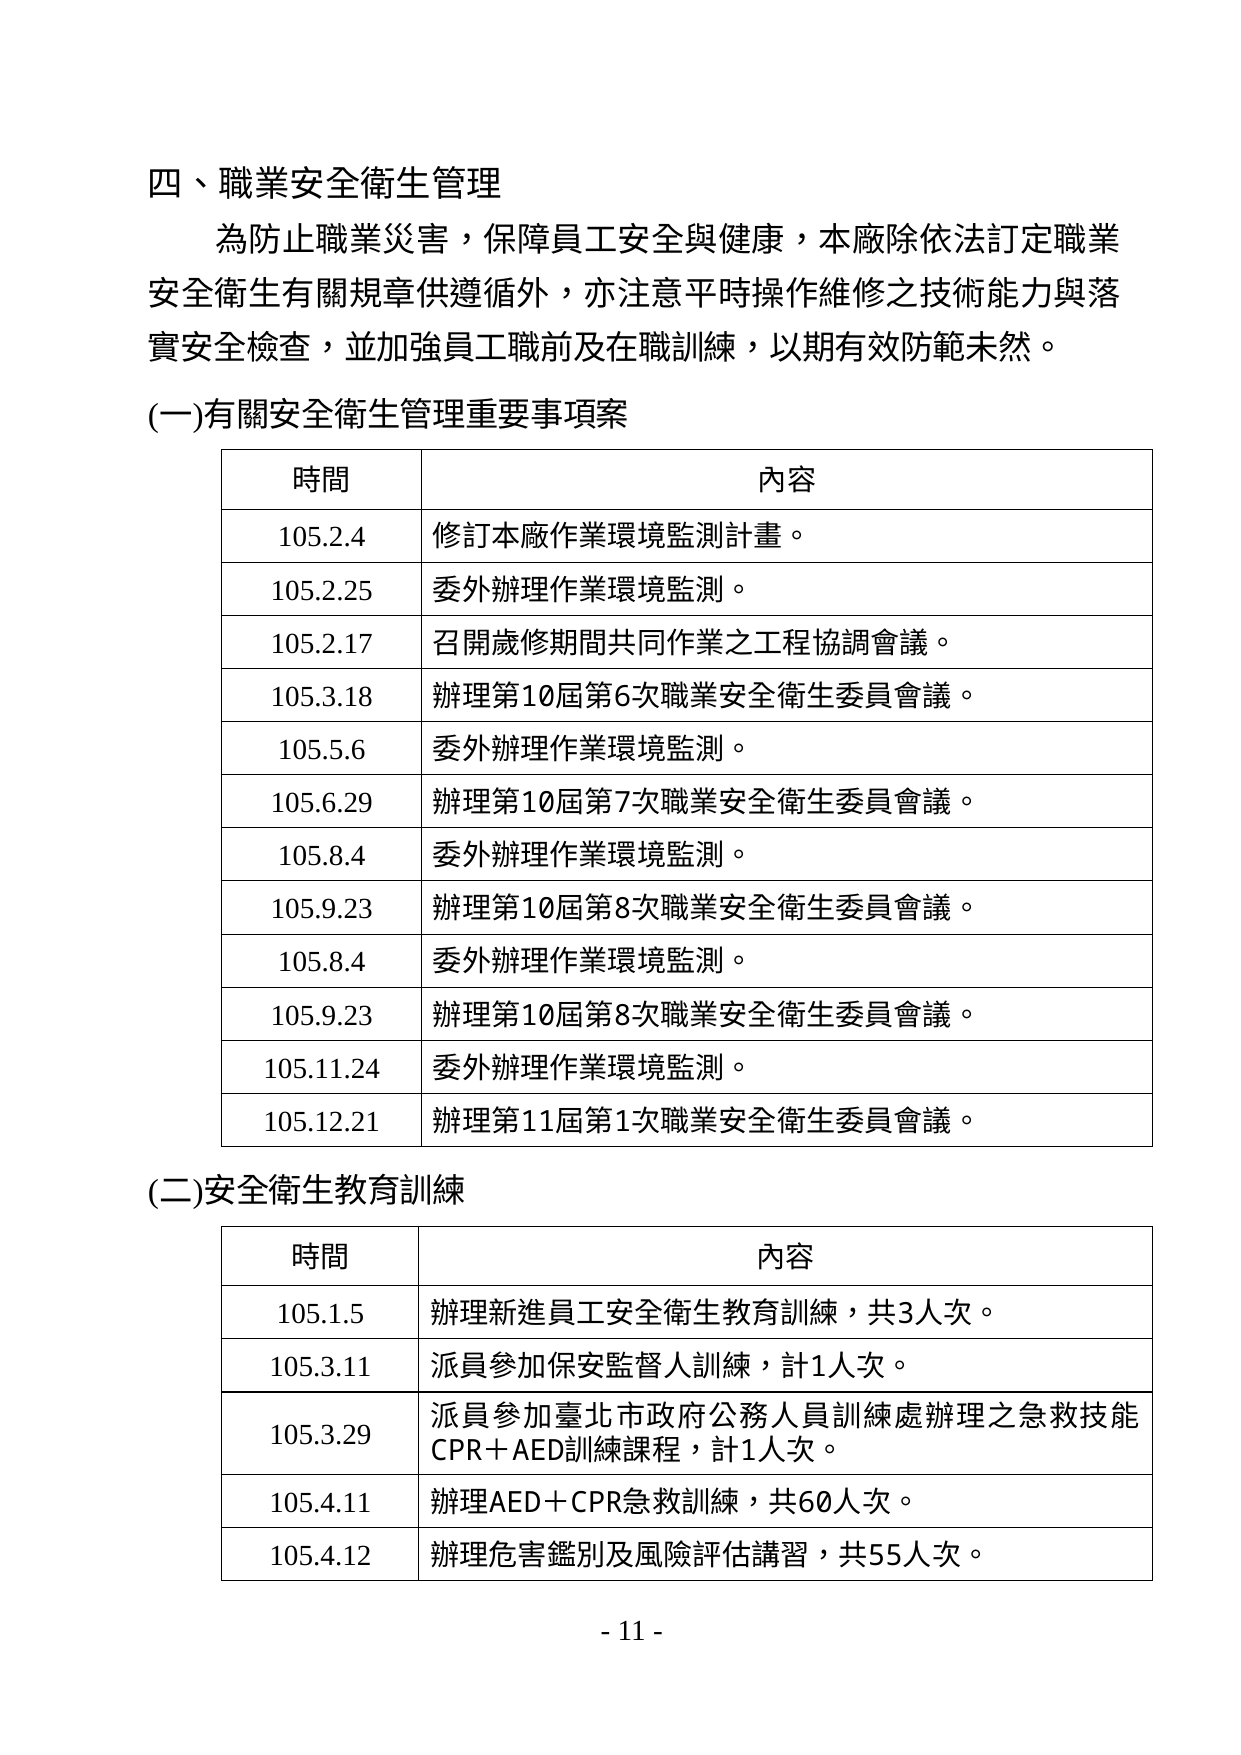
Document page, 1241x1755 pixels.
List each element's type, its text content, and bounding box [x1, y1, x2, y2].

table_cell 辦理第10屆第8次職業安全衛生委員會議。 [422, 881, 1152, 933]
table_cell 105.4.11 [222, 1475, 418, 1527]
table_header 時間 [222, 1227, 418, 1285]
table_cell 105.2.25 [222, 563, 421, 615]
table_cell 105.4.12 [222, 1528, 418, 1580]
table_cell 105.2.17 [222, 616, 421, 668]
table_cell 召開歲修期間共同作業之工程協調會議。 [422, 616, 1152, 668]
table_cell 委外辦理作業環境監測。 [422, 935, 1152, 987]
table_cell 105.1.5 [222, 1286, 418, 1338]
table_cell 委外辦理作業環境監測。 [422, 722, 1152, 774]
table_cell 辦理新進員工安全衛生教育訓練，共3人次。 [419, 1286, 1152, 1338]
table_cell 辦理第11屆第1次職業安全衛生委員會議。 [422, 1094, 1152, 1146]
text (二)安全衛生教育訓練 [148, 1159, 1122, 1214]
table_cell 辦理第10屆第7次職業安全衛生委員會議。 [422, 775, 1152, 827]
table_cell 派員參加保安監督人訓練，計1人次。 [419, 1339, 1152, 1391]
table_cell 105.3.18 [222, 669, 421, 721]
table_cell 105.3.11 [222, 1339, 418, 1391]
text 四、職業安全衛生管理 [148, 149, 1122, 208]
table_header 內容 [419, 1227, 1152, 1285]
table_cell 105.9.23 [222, 988, 421, 1040]
text (一)有關安全衛生管理重要事項案 [148, 383, 1122, 437]
table_cell 委外辦理作業環境監測。 [422, 1041, 1152, 1093]
table_cell 105.5.6 [222, 722, 421, 774]
text 為防止職業災害，保障員工安全與健康，本廠除依法訂定職業安全衛生有關規章供遵循外，亦注意平時操作維修之技術能力與落實安全檢查，並加強員工職前及在職訓練，以期有效防範未然。 [148, 208, 1122, 370]
table_cell 修訂本廠作業環境監測計畫。 [422, 510, 1152, 562]
table_cell 105.12.21 [222, 1094, 421, 1146]
table_cell 辦理危害鑑別及風險評估講習，共55人次。 [419, 1528, 1152, 1580]
table_cell 105.11.24 [222, 1041, 421, 1093]
table_header 內容 [422, 450, 1152, 508]
table_cell 105.2.4 [222, 510, 421, 562]
table_cell 105.6.29 [222, 775, 421, 827]
table_header 時間 [222, 450, 421, 508]
table_cell 105.8.4 [222, 828, 421, 880]
table_cell 派員參加臺北市政府公務人員訓練處辦理之急救技能CPR＋AED訓練課程，計1人次。 [419, 1393, 1152, 1474]
table_cell 辦理第10屆第8次職業安全衛生委員會議。 [422, 988, 1152, 1040]
table_cell 105.3.29 [222, 1393, 418, 1474]
table_cell 105.9.23 [222, 881, 421, 933]
table_cell 105.8.4 [222, 935, 421, 987]
table_cell 委外辦理作業環境監測。 [422, 828, 1152, 880]
table_cell 辦理AED＋CPR急救訓練，共60人次。 [419, 1475, 1152, 1527]
table_cell 辦理第10屆第6次職業安全衛生委員會議。 [422, 669, 1152, 721]
table_cell 委外辦理作業環境監測。 [422, 563, 1152, 615]
